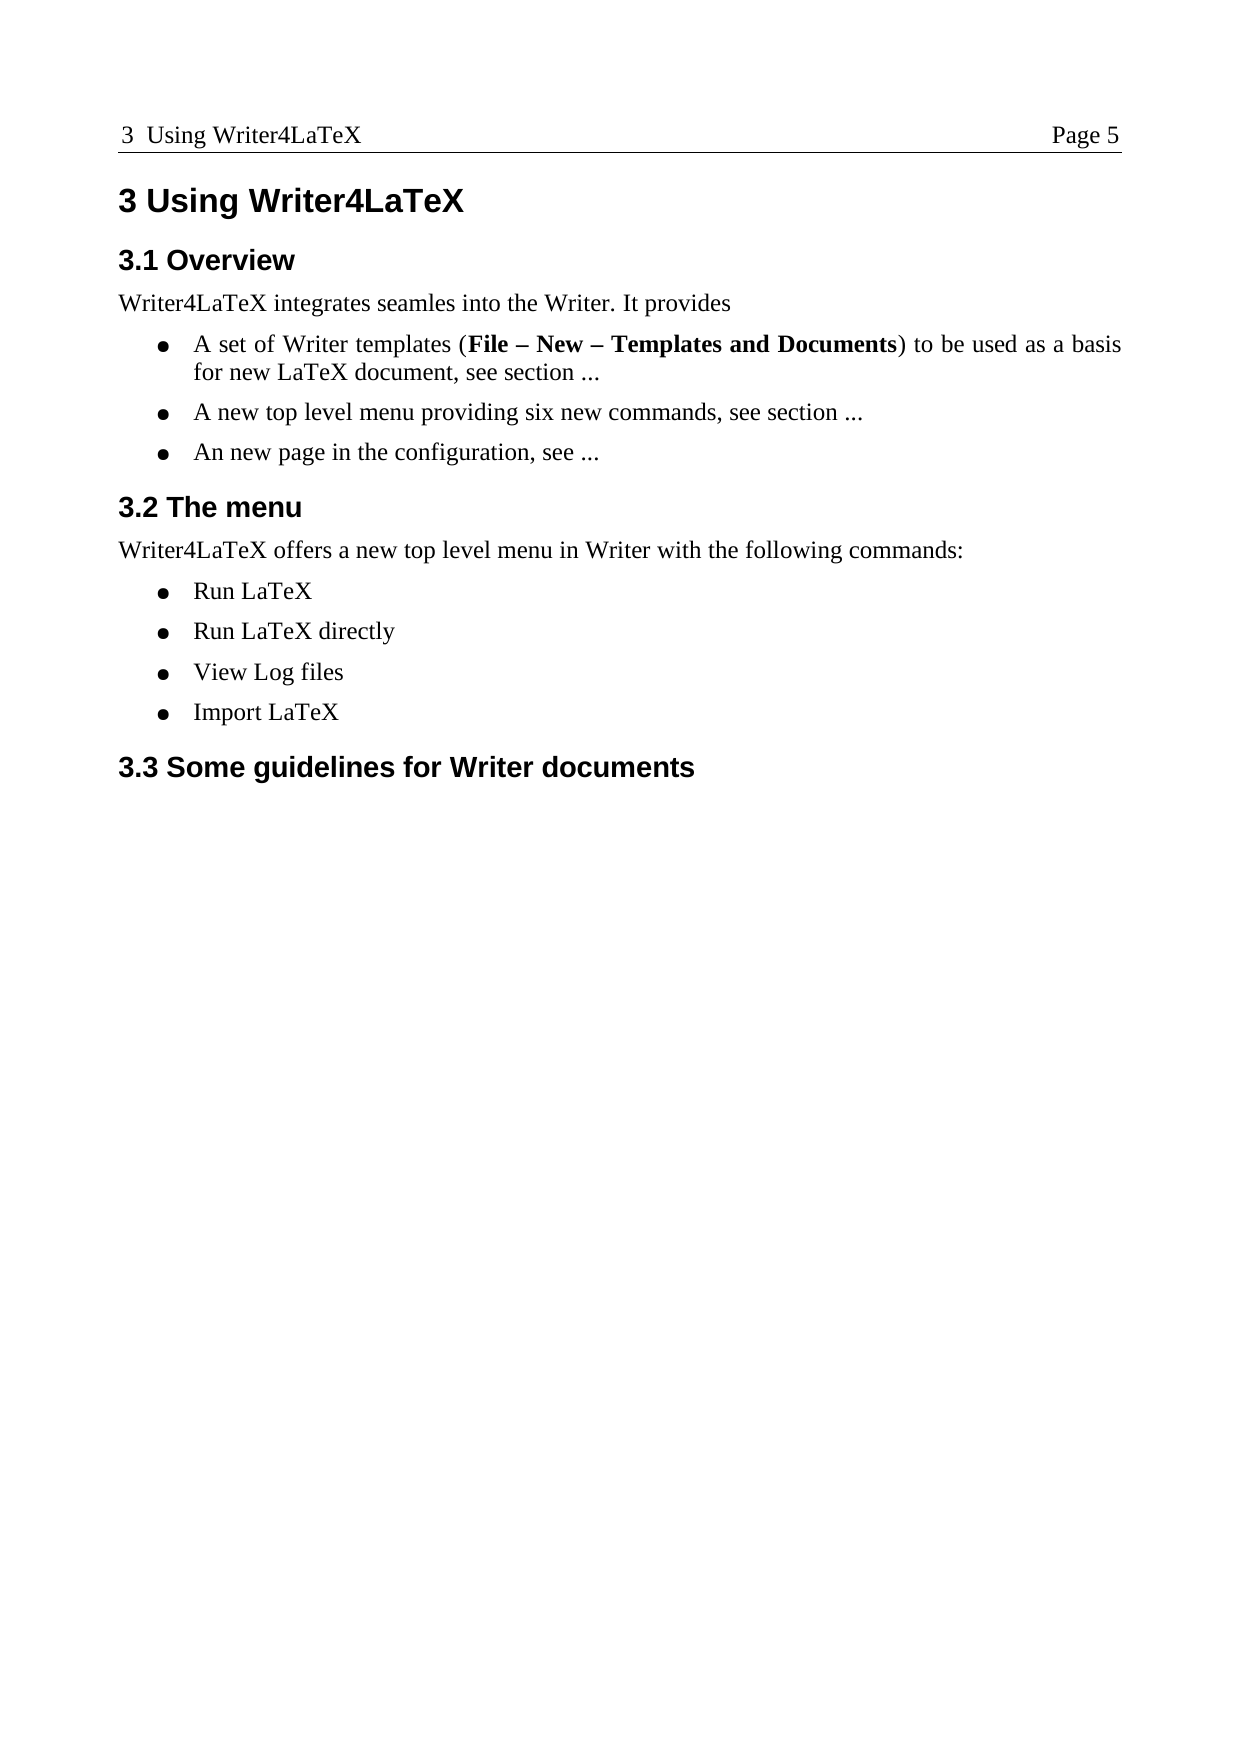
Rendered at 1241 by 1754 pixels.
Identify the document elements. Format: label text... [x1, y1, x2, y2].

subtitle The menu [118, 491, 1122, 524]
list Import LaTeX [156, 698, 1122, 726]
list A new top level menu providing six new commands, see section ... [156, 398, 1122, 426]
list A set of Writer templates (File – New – Templates and Documents) to be used as a basis for new LaTeX document, see section ... [156, 329, 1122, 386]
subtitle Overview [118, 244, 1122, 277]
text Writer4LaTeX integrates seamles into the Writer. It provides [118, 289, 1122, 317]
subtitle Some guidelines for Writer documents [118, 751, 1122, 783]
text Writer4LaTeX offers a new top level menu in Writer with the following commands: [118, 536, 1122, 564]
subtitle Using Writer4LaTeX [118, 182, 1122, 219]
list Run LaTeX directly [156, 617, 1122, 645]
list Run LaTeX [156, 577, 1122, 605]
list View Log files [156, 658, 1122, 686]
list An new page in the configuration, see ... [156, 438, 1122, 466]
